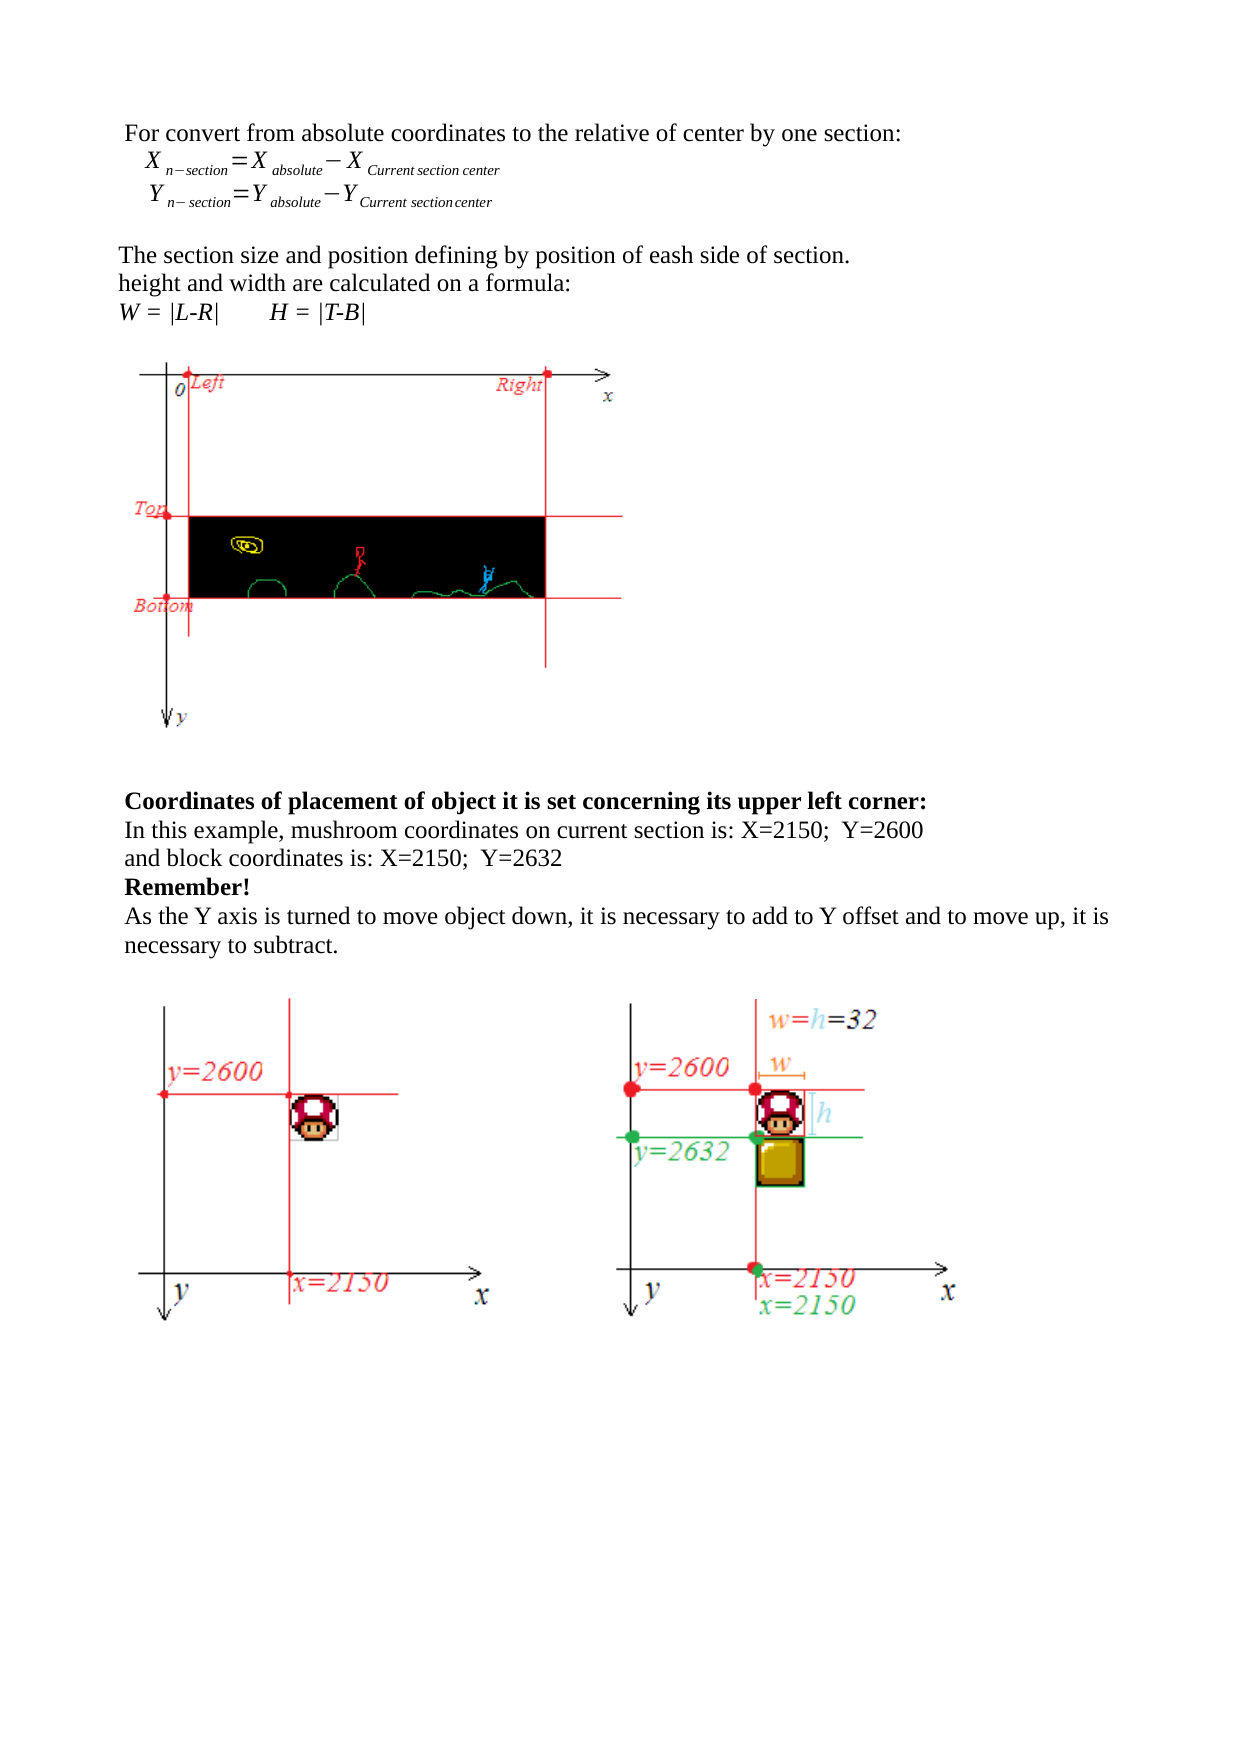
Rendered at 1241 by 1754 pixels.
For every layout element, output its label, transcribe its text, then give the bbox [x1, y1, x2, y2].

text For convert from absolute coordinates to the relative of center by one section: [124, 118, 1122, 147]
text Coordinates of placement of object it is set concerning its upper left corner: [124, 786, 1122, 815]
text In this example, mushroom coordinates on current section is: X=2150; Y=2600 and block coordinates is: X=2150; Y=2632 [124, 815, 1122, 872]
text Remember! As the Y axis is turned to move object down, it is necessary to add to Y offset and to move up, it is necessary to subtract. [124, 872, 1122, 958]
text The section size and position defining by position of eash side of section. height and width are calculated on a formula: W = |L-R| H = |T-B| [118, 240, 1122, 326]
